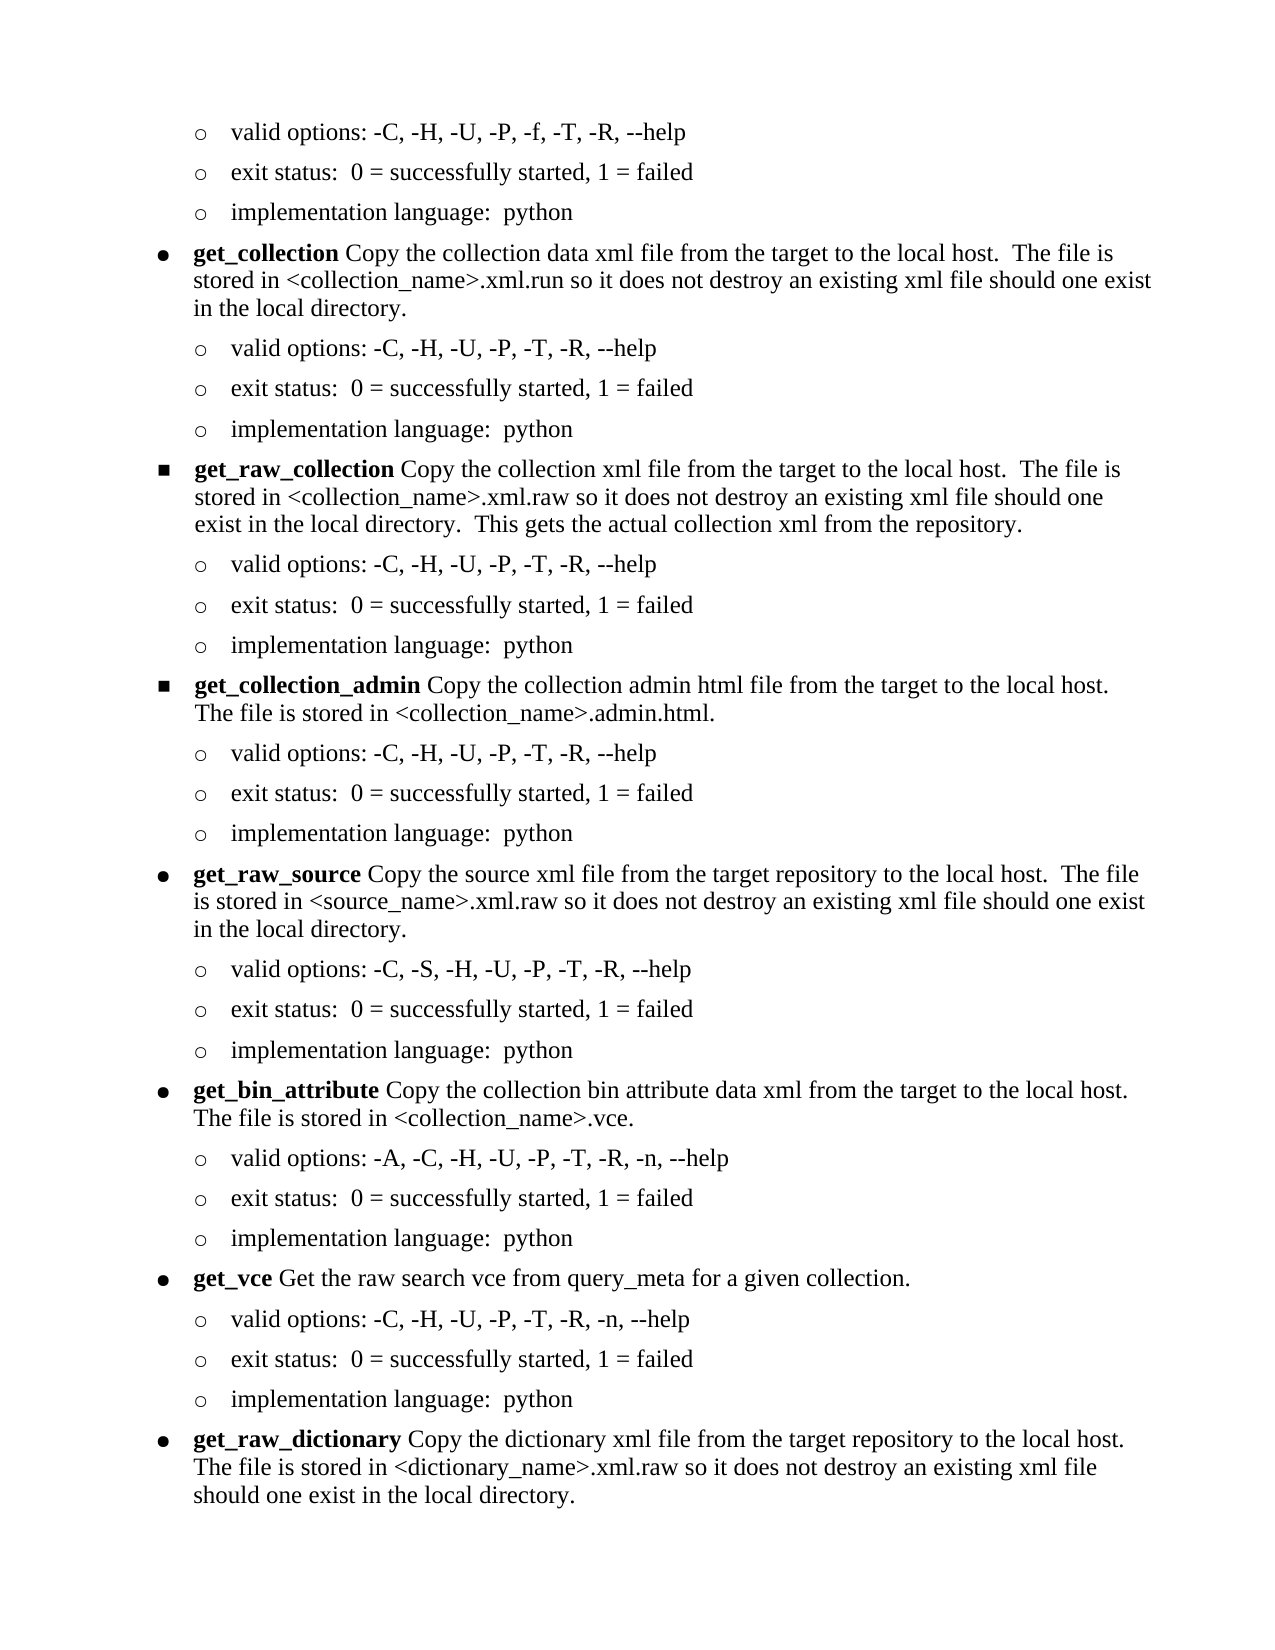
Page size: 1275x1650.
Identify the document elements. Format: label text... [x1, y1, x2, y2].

list implementation language: python [193, 1036, 1157, 1063]
list get_collection_admin Copy the collection admin html file from the target to the local host. The file is stored in <collection_name>.admin.html. [157, 671, 1157, 727]
list valid options: -A, -C, -H, -U, -P, -T, -R, -n, --help [193, 1144, 1157, 1172]
list valid options: -C, -H, -U, -P, -T, -R, --help [193, 551, 1157, 578]
list exit status: 0 = successfully started, 1 = failed [193, 374, 1157, 402]
list valid options: -C, -S, -H, -U, -P, -T, -R, --help [193, 955, 1157, 983]
list exit status: 0 = successfully started, 1 = failed [193, 1345, 1157, 1373]
list implementation language: python [193, 415, 1157, 442]
list implementation language: python [193, 198, 1157, 226]
list implementation language: python [193, 631, 1157, 659]
list implementation language: python [193, 1224, 1157, 1252]
list valid options: -C, -H, -U, -P, -T, -R, --help [193, 334, 1157, 362]
list get_bin_attribute Copy the collection bin attribute data xml from the target to the local host. The file is stored in <collection_name>.vce. [156, 1076, 1157, 1131]
list get_vce Get the raw search vce from query_meta for a given collection. [156, 1264, 1157, 1292]
list get_raw_collection Copy the collection xml file from the target to the local host. The file is stored in <collection_name>.xml.raw so it does not destroy an existing xml file should one exist in the local directory. This gets the actual collection xml from the repository. [157, 455, 1157, 538]
list exit status: 0 = successfully started, 1 = failed [193, 779, 1157, 807]
list valid options: -C, -H, -U, -P, -T, -R, -n, --help [193, 1305, 1157, 1332]
list exit status: 0 = successfully started, 1 = failed [193, 591, 1157, 618]
list get_collection Copy the collection data xml file from the target to the local host. The file is stored in <collection_name>.xml.run so it does not destroy an existing xml file should one exist in the local directory. [156, 239, 1157, 322]
list valid options: -C, -H, -U, -P, -T, -R, --help [193, 739, 1157, 767]
list exit status: 0 = successfully started, 1 = failed [193, 158, 1157, 186]
list get_raw_dictionary Copy the dictionary xml file from the target repository to the local host. The file is stored in <dictionary_name>.xml.raw so it does not destroy an existing xml file should one exist in the local directory. [156, 1425, 1157, 1508]
list valid options: -C, -H, -U, -P, -f, -T, -R, --help [193, 118, 1157, 146]
list exit status: 0 = successfully started, 1 = failed [193, 1184, 1157, 1212]
list exit status: 0 = successfully started, 1 = failed [193, 996, 1157, 1023]
list implementation language: python [193, 819, 1157, 847]
list get_raw_source Copy the source xml file from the target repository to the local host. The file is stored in <source_name>.xml.raw so it does not destroy an existing xml file should one exist in the local directory. [156, 860, 1157, 943]
list implementation language: python [193, 1385, 1157, 1413]
